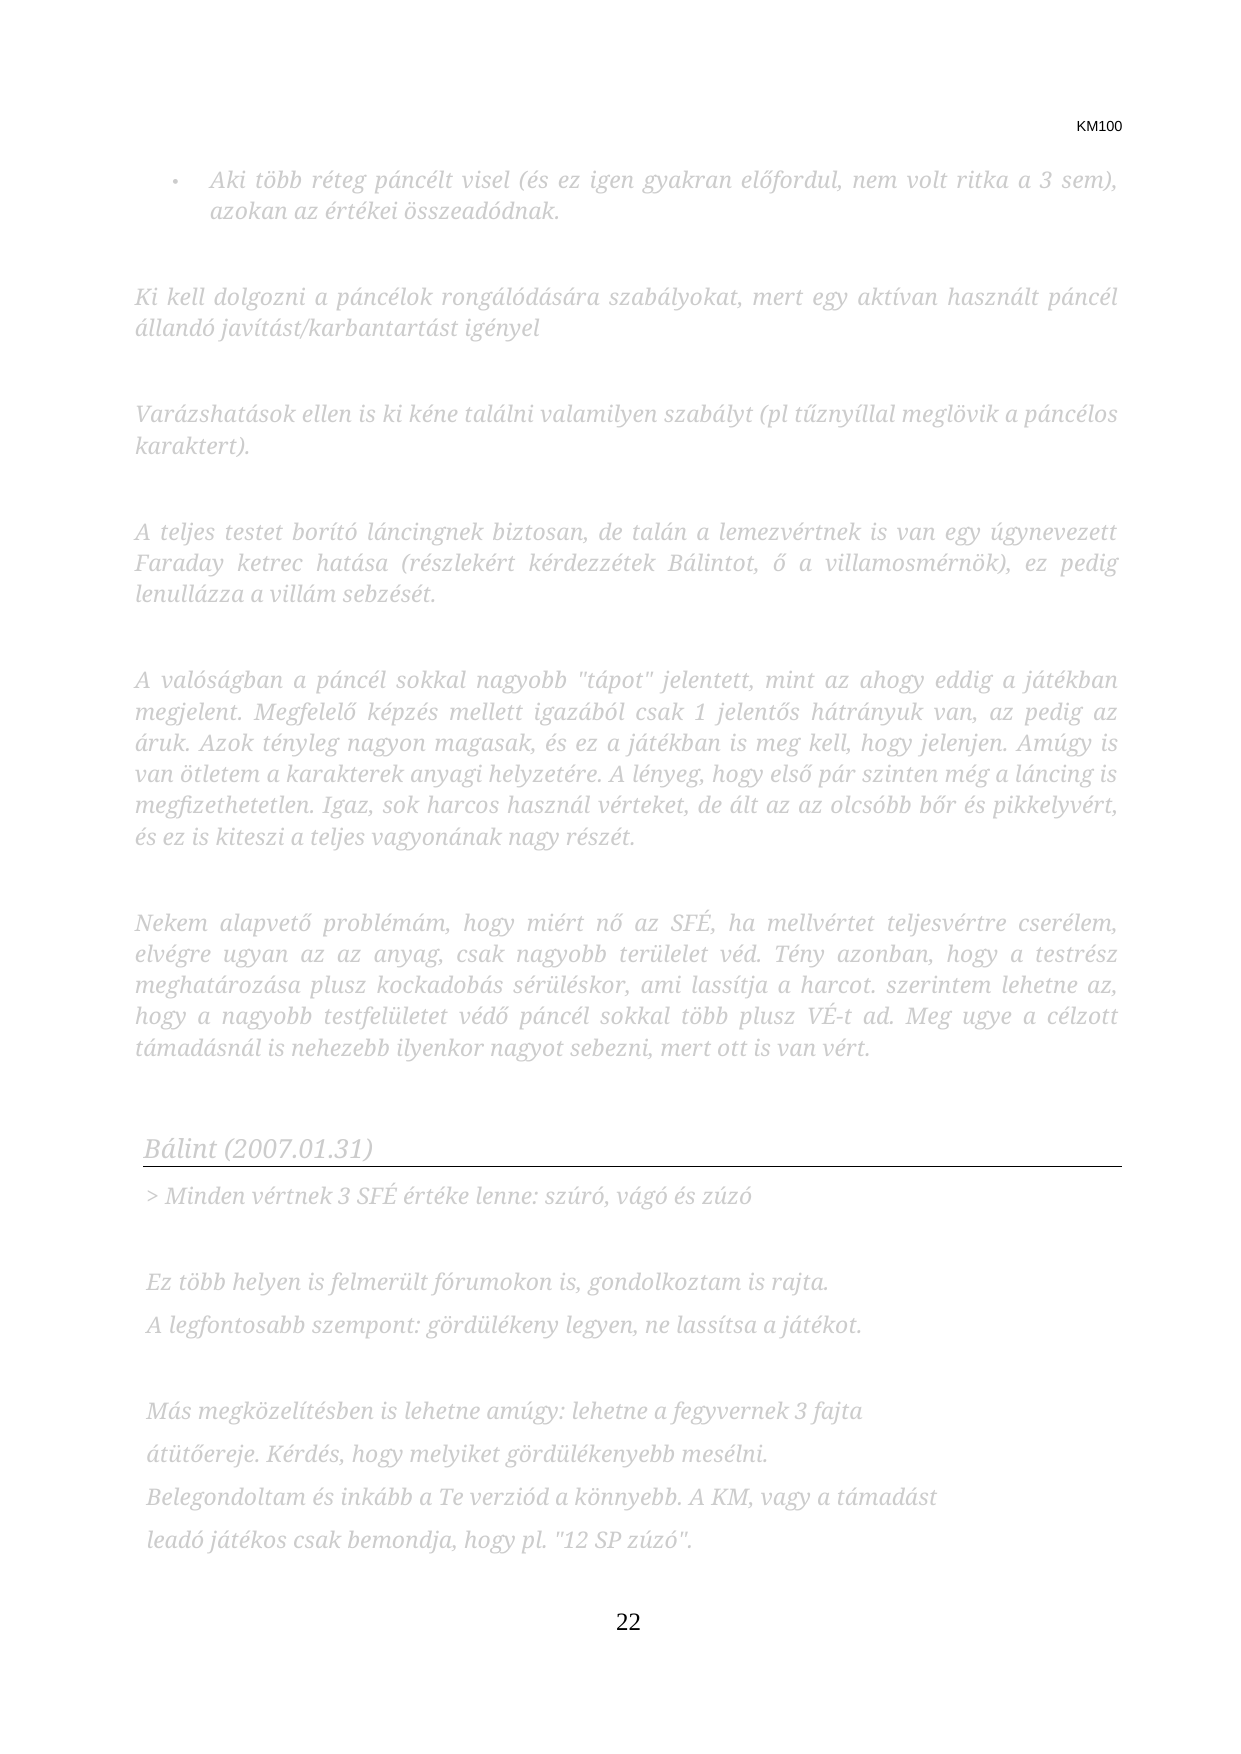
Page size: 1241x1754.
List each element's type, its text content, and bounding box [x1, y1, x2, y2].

text átütőereje. Kérdés, hogy melyiket gördülékenyebb mesélni. [134, 1438, 1122, 1469]
text Belegondoltam és inkább a Te verziód a könnyebb. A KM, vagy a támadást [134, 1481, 1122, 1512]
text A legfontosabb szempont: gördülékeny legyen, ne lassítsa a játékot. [134, 1309, 1122, 1340]
subtitle Bálint (2007.01.31) [143, 1131, 1122, 1166]
text leadó játékos csak bemondja, hogy pl. "12 SP zúzó". [134, 1524, 1122, 1555]
text A valóságban a páncél sokkal nagyobb "tápot" jelentett, mint az ahogy eddig a játékban megjelent. Megfelelő képzés mellett igazából csak 1 jelentős hátrányuk van, az pedig az áruk. Azok tényleg nagyon magasak, és ez a játékban is meg kell, hogy jelenjen. Amúgy is van ötletem a karakterek anyagi helyzetére. A lényeg, hogy első pár szinten még a láncing is megfizethetetlen. Igaz, sok harcos használ vérteket, de ált az az olcsóbb bőr és pikkelyvért, és ez is kiteszi a teljes vagyonának nagy részét. [134, 664, 1122, 852]
text A teljes testet borító láncingnek biztosan, de talán a lemezvértnek is van egy úgynevezett Faraday ketrec hatása (részlekért kérdezzétek Bálintot, ő a villamosmérnök), ez pedig lenullázza a villám sebzését. [134, 516, 1122, 609]
text Nekem alapvető problémám, hogy miért nő az SFÉ, ha mellvértet teljesvértre cserélem, elvégre ugyan az az anyag, csak nagyobb terülelet véd. Tény azonban, hogy a testrész meghatározása plusz kockadobás sérüléskor, ami lassítja a harcot. szerintem lehetne az, hogy a nagyobb testfelületet védő páncél sokkal több plusz VÉ-t ad. Meg ugye a célzott támadásnál is nehezebb ilyenkor nagyot sebezni, mert ott is van vért. [134, 907, 1122, 1063]
text Ez több helyen is felmerült fórumokon is, gondolkoztam is rajta. [134, 1266, 1122, 1297]
text Más megközelítésben is lehetne amúgy: lehetne a fegyvernek 3 fajta [134, 1395, 1122, 1426]
list Aki több réteg páncélt visel (és ez igen gyakran előfordul, nem volt ritka a 3 sem), azokan az értékei összeadódnak. [172, 164, 1122, 226]
text > Minden vértnek 3 SFÉ értéke lenne: szúró, vágó és zúzó [134, 1180, 1122, 1211]
text Varázshatások ellen is ki kéne találni valamilyen szabályt (pl tűznyíllal meglövik a páncélos karaktert). [134, 398, 1122, 461]
text Ki kell dolgozni a páncélok rongálódására szabályokat, mert egy aktívan használt páncél állandó javítást/karbantartást igényel [134, 281, 1122, 344]
